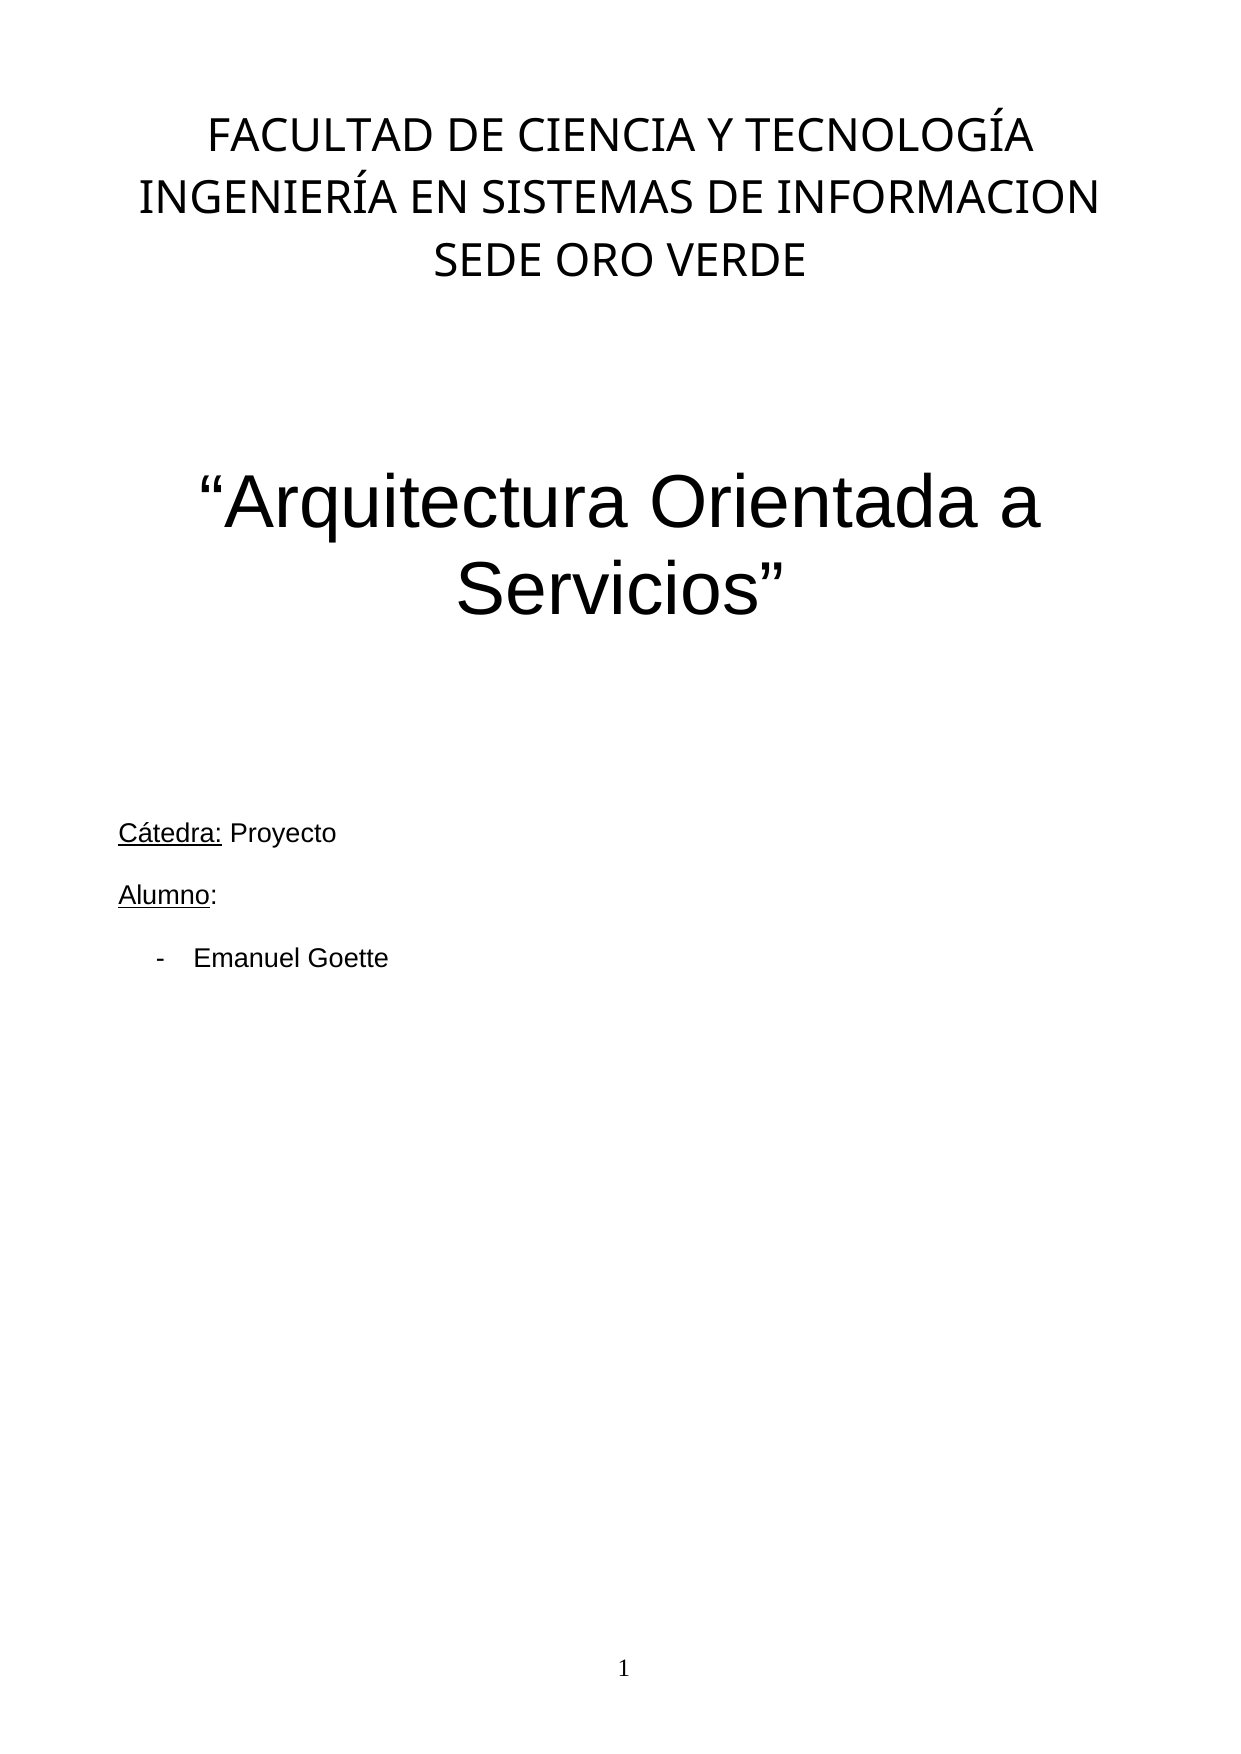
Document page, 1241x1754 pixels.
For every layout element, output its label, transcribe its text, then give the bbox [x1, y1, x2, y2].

text FACULTAD DE CIENCIA Y TECNOLOGÍA [118, 103, 1122, 165]
text Cátedra: Proyecto [118, 817, 1122, 848]
text “Arquitectura Orientada a Servicios” [118, 457, 1122, 630]
text Alumno: [118, 879, 1122, 911]
text INGENIERÍA EN SISTEMAS DE INFORMACION [118, 165, 1122, 227]
list Emanuel Goette [156, 942, 1122, 973]
text SEDE ORO VERDE [118, 227, 1122, 290]
